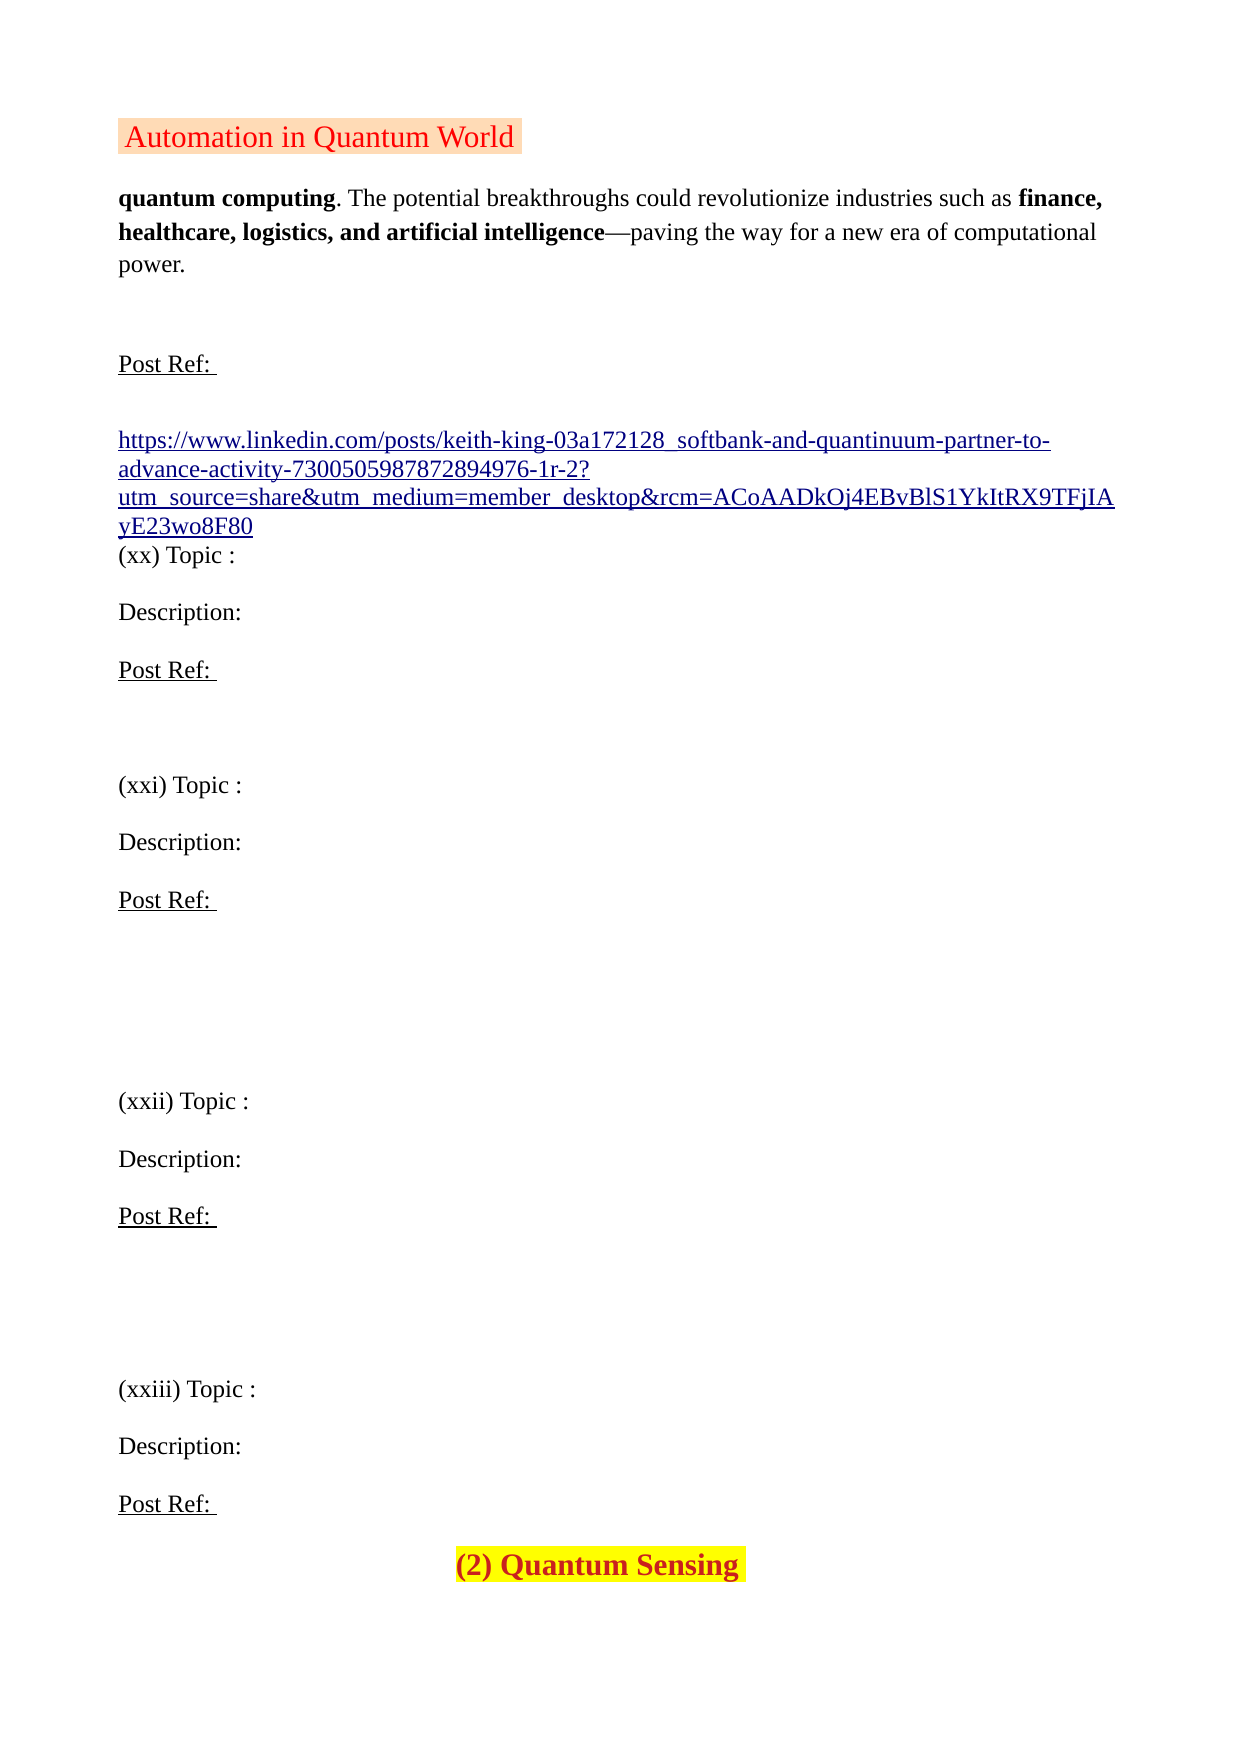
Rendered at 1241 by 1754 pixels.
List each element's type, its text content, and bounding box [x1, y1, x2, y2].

text https://www.linkedin.com/posts/keith-king-03a172128_softbank-and-quantinuum-partner-to-advance-activity-7300505987872894976-1r-2?utm_source=share&utm_medium=member_desktop&rcm=ACoAADkOj4EBvBlS1YkItRX9TFjIAyE23wo8F80 (xx) Topic : Description: Post Ref: (xxi) Topic : Description: Post Ref: (xxii) Topic : Description: Post Ref: (xxiii) Topic : Description: Post Ref: (2) Quantum Sensing [118, 396, 1122, 1611]
text quantum computing. The potential breakthroughs could revolutionize industries such as finance, healthcare, logistics, and artificial intelligence—paving the way for a new era of computational power. Post Ref: [118, 183, 1122, 377]
